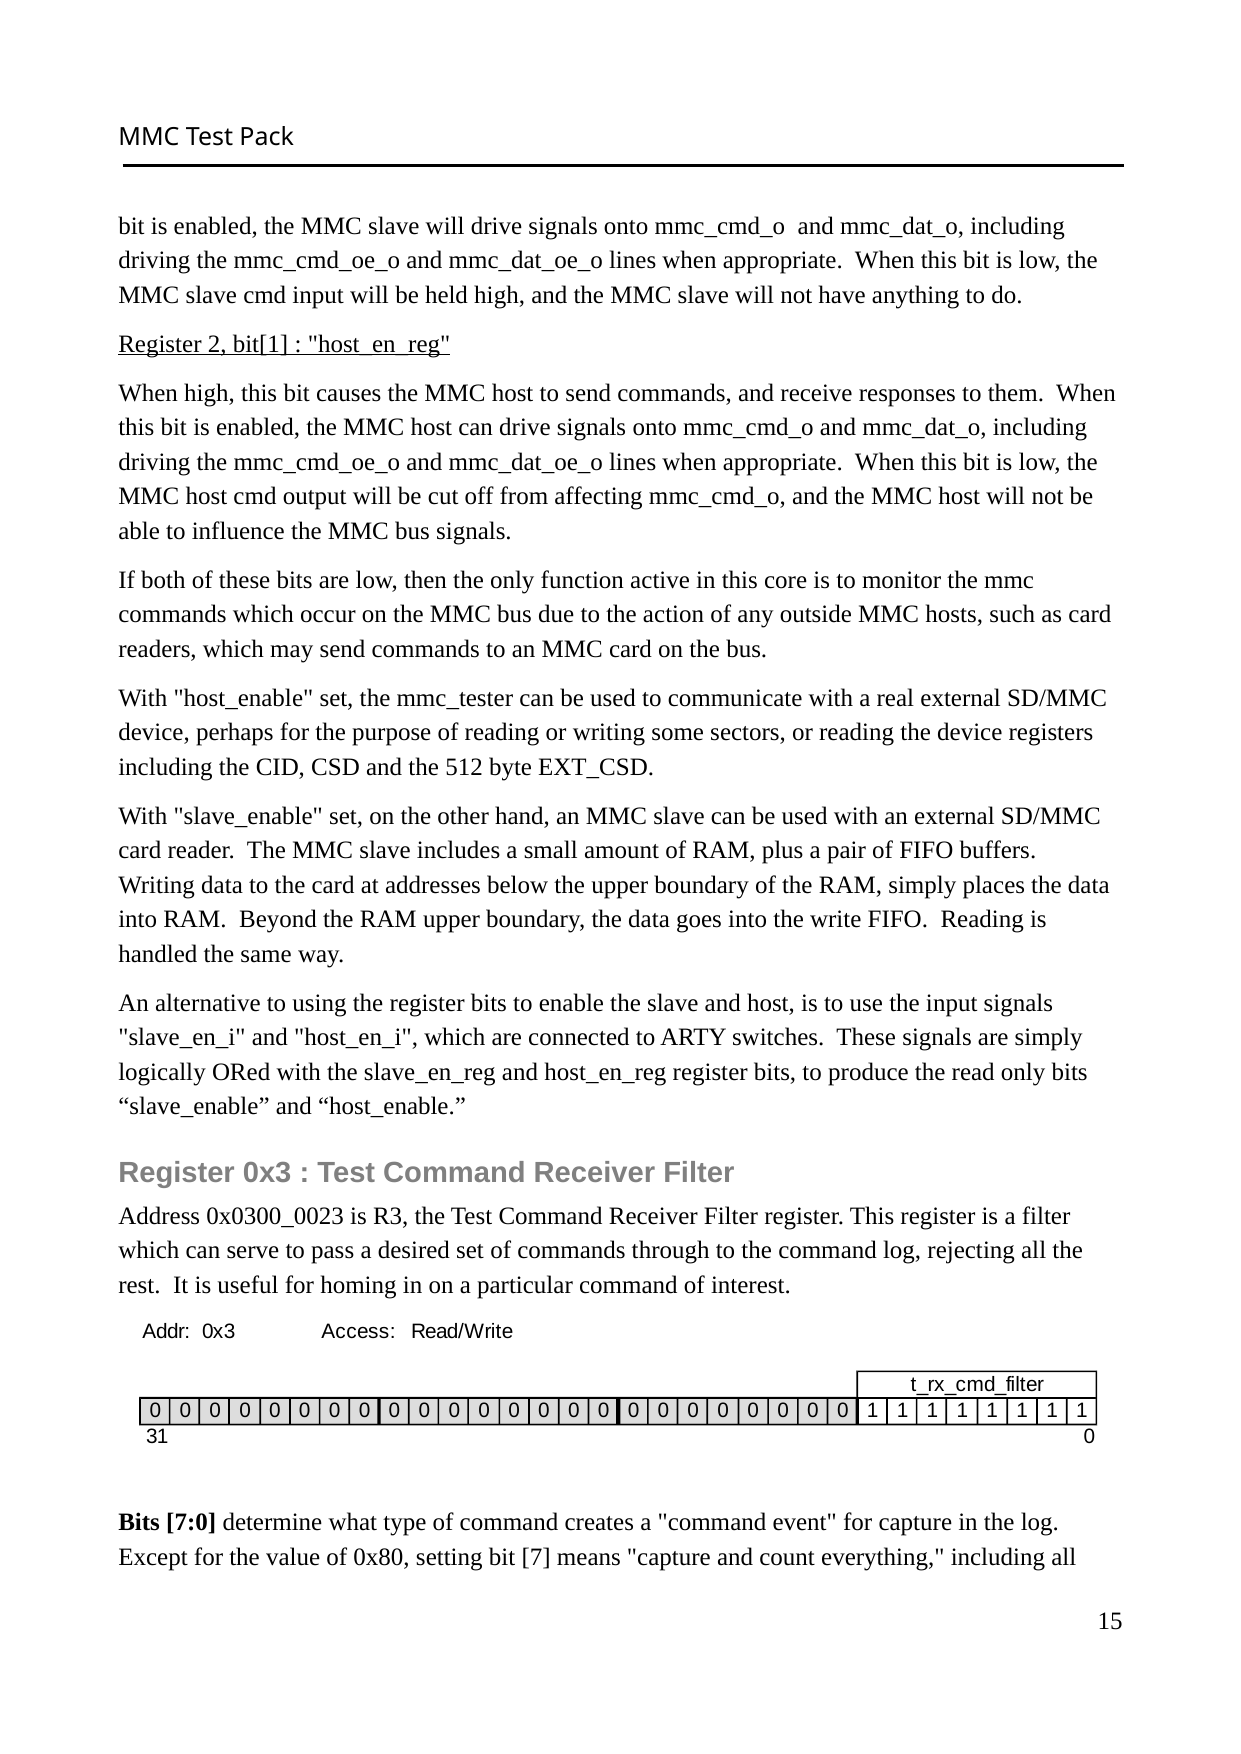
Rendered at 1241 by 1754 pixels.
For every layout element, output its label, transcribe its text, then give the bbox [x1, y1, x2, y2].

text If both of these bits are low, then the only function active in this core is to monitor the mmc commands which occur on the MMC bus due to the action of any outside MMC hosts, such as card readers, which may send commands to an MMC card on the bus. [118, 565, 1122, 663]
subtitle Register 0x3 : Test Command Receiver Filter [118, 1155, 1122, 1189]
text With "host_enable" set, the mmc_tester can be used to communicate with a real external SD/MMC device, perhaps for the purpose of reading or writing some sectors, or reading the device registers including the CID, CSD and the 512 byte EXT_CSD. [118, 683, 1122, 781]
text bit is enabled, the MMC slave will drive signals onto mmc_cmd_o and mmc_dat_o, including driving the mmc_cmd_oe_o and mmc_dat_oe_o lines when appropriate. When this bit is low, the MMC slave cmd input will be held high, and the MMC slave will not have anything to do. [118, 211, 1122, 309]
text Bits [7:0] determine what type of command creates a "command event" for capture in the log. Except for the value of 0x80, setting bit [7] means "capture and count everything," including all [118, 1507, 1122, 1571]
text When high, this bit causes the MMC host to send commands, and receive responses to them. When this bit is enabled, the MMC host can drive signals onto mmc_cmd_o and mmc_dat_o, including driving the mmc_cmd_oe_o and mmc_dat_oe_o lines when appropriate. When this bit is low, the MMC host cmd output will be cut off from affecting mmc_cmd_o, and the MMC host will not be able to influence the MMC bus signals. [118, 378, 1122, 545]
text With "slave_enable" set, on the other hand, an MMC slave can be used with an external SD/MMC card reader. The MMC slave includes a small amount of RAM, plus a pair of FIFO buffers. Writing data to the card at addresses below the upper boundary of the RAM, simply places the data into RAM. Beyond the RAM upper boundary, the data goes into the write FIFO. Reading is handled the same way. [118, 801, 1122, 968]
text An alternative to using the register bits to enable the slave and host, is to use the input signals "slave_en_i" and "host_en_i", which are connected to ARTY switches. These signals are simply logically ORed with the slave_en_reg and host_en_reg register bits, to produce the read only bits “slave_enable” and “host_enable.” [118, 988, 1122, 1120]
text Address 0x0300_0023 is R3, the Test Command Receiver Filter register. This register is a filter which can serve to pass a desired set of commands through to the command log, rejecting all the rest. It is useful for homing in on a particular command of interest. [118, 1201, 1122, 1299]
text Register 2, bit[1] : "host_en_reg" [118, 329, 1122, 358]
